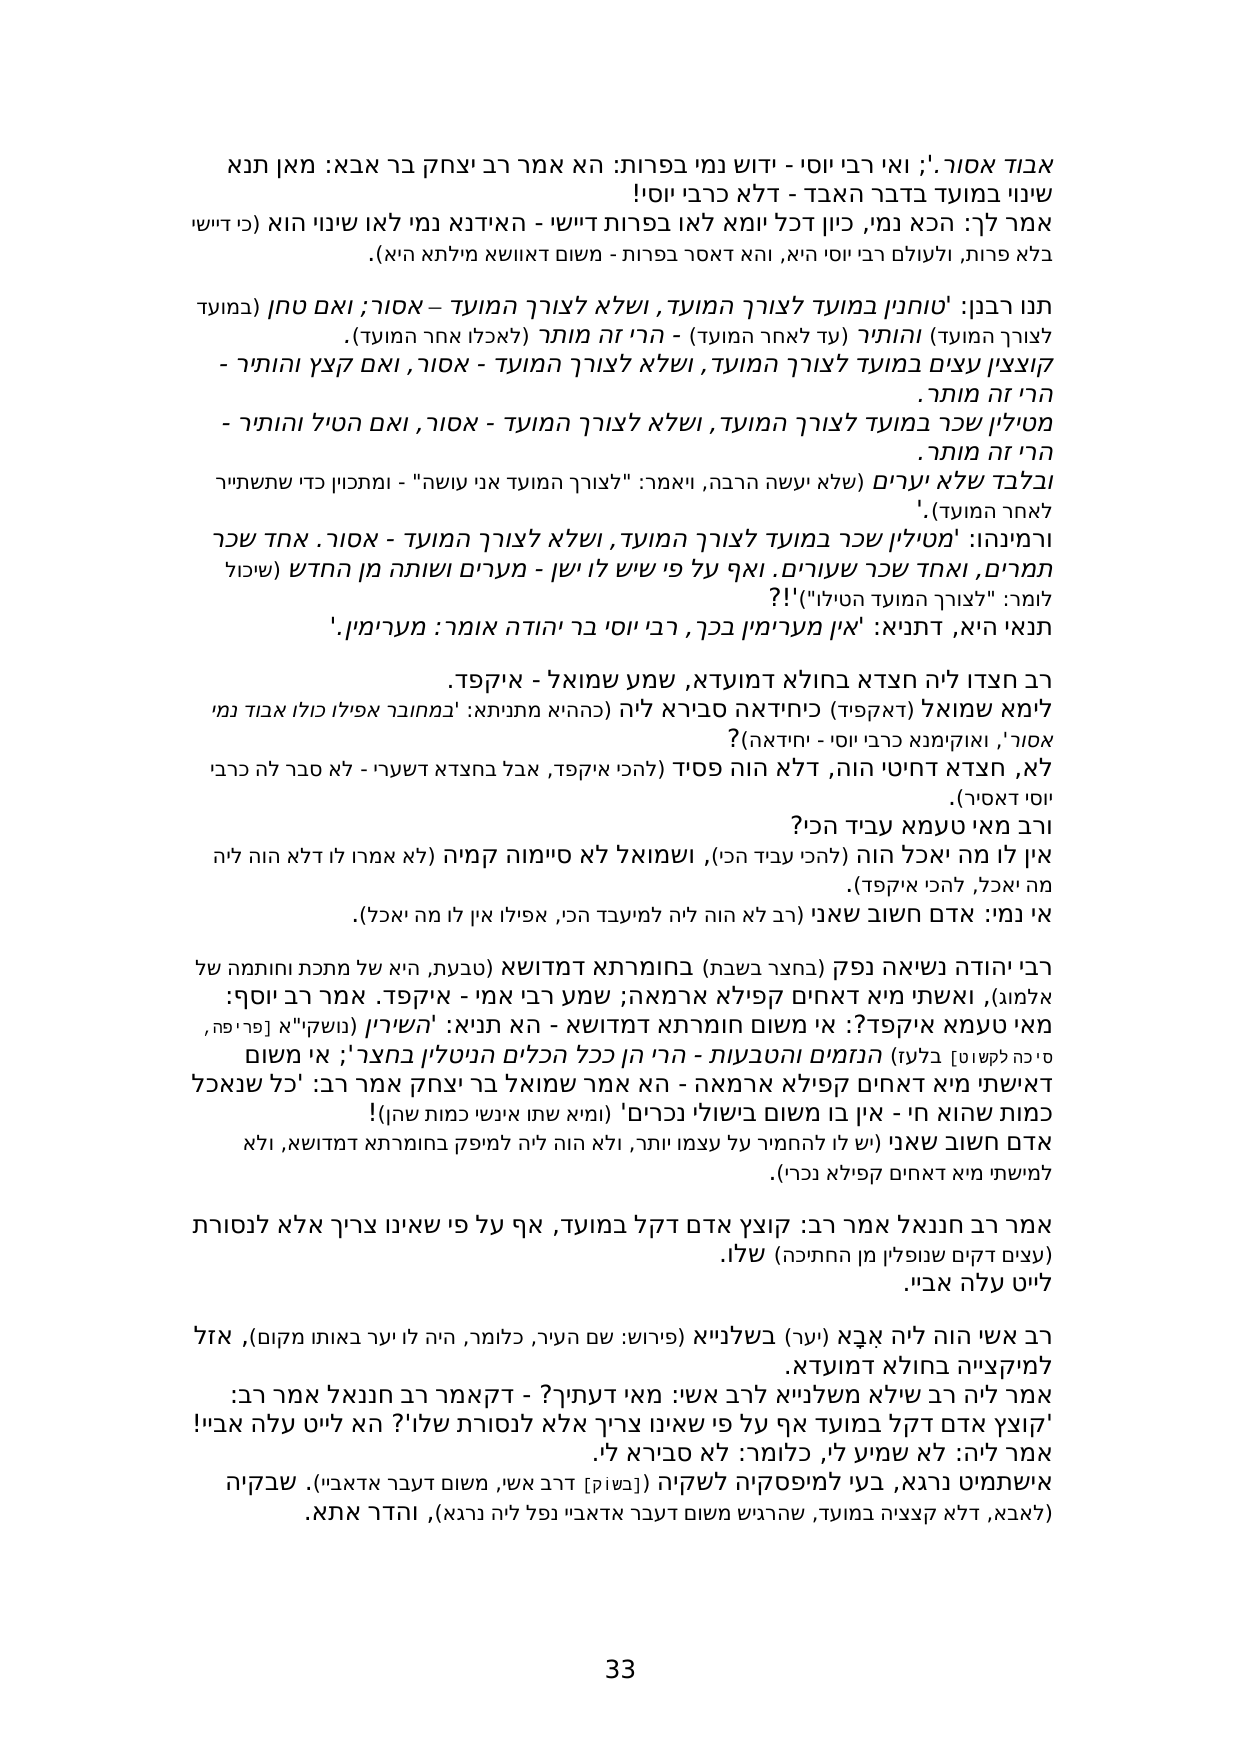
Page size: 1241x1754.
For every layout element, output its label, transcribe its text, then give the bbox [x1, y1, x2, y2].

text תנאי היא, דתניא: 'אין מערימין בכך, רבי יוסי בר יהודה אומר: מערימין.' [187, 612, 1053, 641]
text אמר ליה רב שילא משלנייא לרב אשי: מאי דעתיך? - דקאמר רב חננאל אמר רב: 'קוצץ אדם דקל במועד אף על פי שאינו צריך אלא לנסורת שלו'? הא לייט עלה אביי! [187, 1380, 1053, 1438]
text אין לו מה יאכל הוה (להכי עביד הכי), ושמואל לא סיימוה קמיה (לא אמרו לו דלא הוה ליה מה יאכל, להכי איקפד). [187, 841, 1053, 899]
text רבי יהודה נשיאה נפק (בחצר בשבת) בחומרתא דמדושא (טבעת, היא של מתכת וחותמה של אלמוג), ואשתי מיא דאחים קפילא ארמאה; שמע רבי אמי - איקפד. אמר רב יוסף: מאי טעמא איקפד?: אי משום חומרתא דמדושא - הא תניא: 'השירין (נושקי"א [פריפה, סיכה לקשוט] בלעז) הנזמים והטבעות - הרי הן ככל הכלים הניטלין בחצר'; אי משום דאישתי מיא דאחים קפילא ארמאה - הא אמר שמואל בר יצחק אמר רב: 'כל שנאכל כמות שהוא חי - אין בו משום בישולי נכרים' (ומיא שתו אינשי כמות שהן)! [187, 952, 1053, 1128]
text אי נמי: אדם חשוב שאני (רב לא הוה ליה למיעבד הכי, אפילו אין לו מה יאכל). [187, 899, 1053, 928]
text ובלבד שלא יערים (שלא יעשה הרבה, ויאמר: "לצורך המועד אני עושה" - ומתכוין כדי שתשתייר לאחר המועד).' [187, 466, 1053, 525]
text לימא שמואל (דאקפיד) כיחידאה סבירא ליה (כההיא מתניתא: 'במחובר אפילו כולו אבוד נמי אסור', ואוקימנא כרבי יוסי - יחידאה)? [187, 695, 1053, 753]
text לייט עלה אביי. [187, 1268, 1053, 1297]
text רב אשי הוה ליה אִבָא (יער) בשלנייא (פירוש: שם העיר, כלומר, היה לו יער באותו מקום), אזל למיקצייה בחולא דמועדא. [187, 1322, 1053, 1380]
text אבוד אסור.'; ואי רבי יוסי - ידוש נמי בפרות: הא אמר רב יצחק בר אבא: מאן תנא שינוי במועד בדבר האבד - דלא כרבי יוסי! [187, 150, 1053, 208]
text אמר לך: הכא נמי, כיון דכל יומא לאו בפרות דיישי - האידנא נמי לאו שינוי הוא (כי דיישי בלא פרות, ולעולם רבי יוסי היא, והא דאסר בפרות - משום דאוושא מילתא היא). [187, 208, 1053, 267]
text תנו רבנן: 'טוחנין במועד לצורך המועד, ושלא לצורך המועד – אסור; ואם טחן (במועד לצורך המועד) והותיר (עד לאחר המועד) - הרי זה מותר (לאכלו אחר המועד). [187, 291, 1053, 349]
text אמר רב חננאל אמר רב: קוצץ אדם דקל במועד, אף על פי שאינו צריך אלא לנסורת (עצים דקים שנופלין מן החתיכה) שלו. [187, 1210, 1053, 1268]
text מטילין שכר במועד לצורך המועד, ושלא לצורך המועד - אסור, ואם הטיל והותיר - הרי זה מותר. [187, 408, 1053, 466]
text אישתמיט נרגא, בעי למיפסקיה לשקיה ([בשוֹק] דרב אשי, משום דעבר אדאביי). שבקיה (לאבא, דלא קצציה במועד, שהרגיש משום דעבר אדאביי נפל ליה נרגא), והדר אתא. [187, 1468, 1053, 1526]
text קוצצין עצים במועד לצורך המועד, ושלא לצורך המועד - אסור, ואם קצץ והותיר - הרי זה מותר. [187, 349, 1053, 408]
text אדם חשוב שאני (יש לו להחמיר על עצמו יותר, ולא הוה ליה למיפק בחומרתא דמדושא, ולא למישתי מיא דאחים קפילא נכרי). [187, 1128, 1053, 1186]
text אמר ליה: לא שמיע לי, כלומר: לא סבירא לי. [187, 1438, 1053, 1468]
text ורמינהו: 'מטילין שכר במועד לצורך המועד, ושלא לצורך המועד - אסור. אחד שכר תמרים, ואחד שכר שעורים. ואף על פי שיש לו ישן - מערים ושותה מן החדש (שיכול לומר: "לצורך המועד הטילו")'!? [187, 525, 1053, 612]
text רב חצדו ליה חצדא בחולא דמועדא, שמע שמואל - איקפד. [187, 666, 1053, 695]
text לא, חצדא דחיטי הוה, דלא הוה פסיד (להכי איקפד, אבל בחצדא דשערי - לא סבר לה כרבי יוסי דאסיר). [187, 753, 1053, 811]
text ורב מאי טעמא עביד הכי? [187, 811, 1053, 841]
